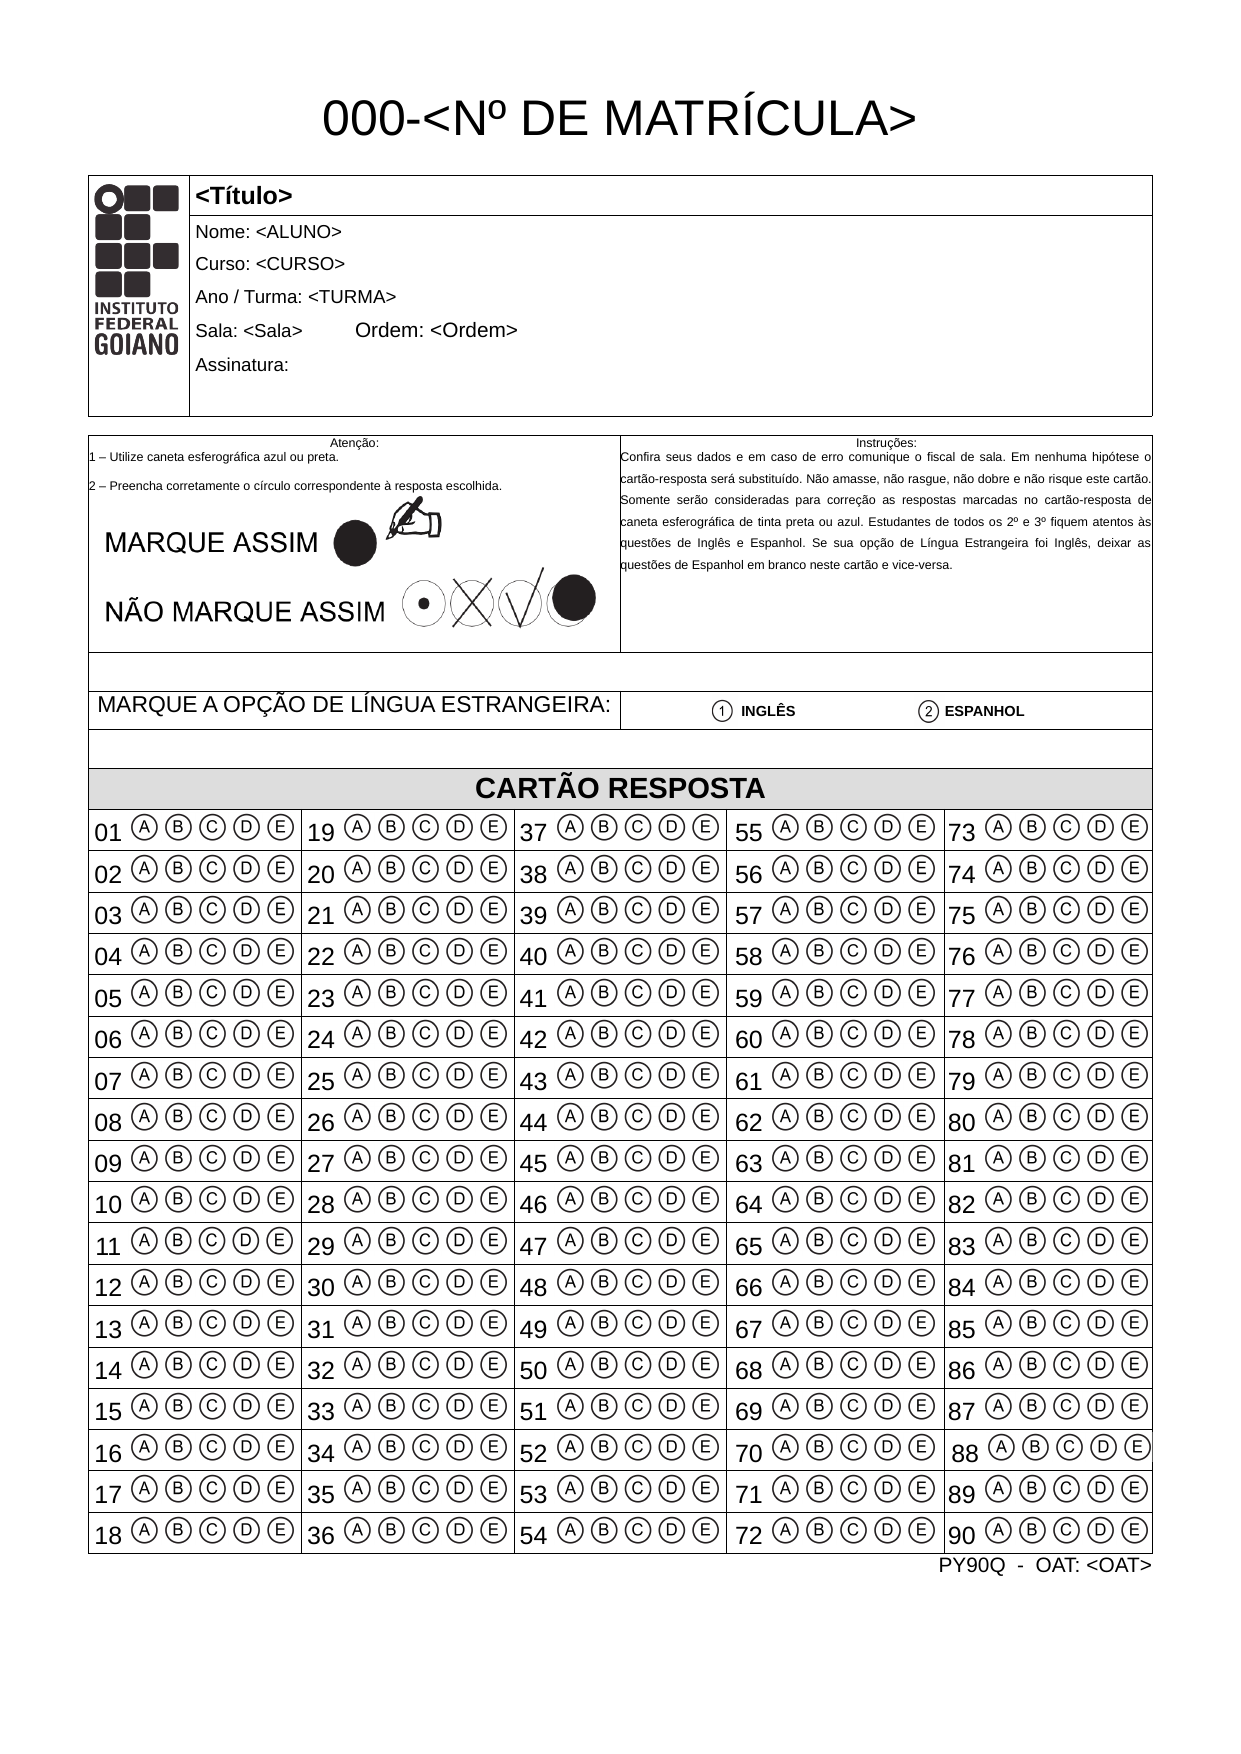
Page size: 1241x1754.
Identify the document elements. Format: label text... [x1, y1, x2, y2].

picture [769, 1267, 937, 1297]
table_cell 49 [515, 1306, 726, 1346]
picture [982, 1308, 1150, 1338]
picture [341, 1391, 509, 1421]
picture [341, 895, 509, 925]
picture [769, 977, 937, 1008]
table_cell 40 [515, 934, 726, 974]
table_cell 59 [727, 975, 944, 1016]
table_cell 77 [945, 975, 1152, 1016]
picture [554, 1267, 721, 1297]
table_cell 13 [89, 1306, 301, 1346]
table_cell 28 [302, 1182, 514, 1222]
table_cell 14 [89, 1348, 301, 1388]
table_cell 25 [302, 1058, 514, 1098]
table_cell 85 [945, 1306, 1152, 1346]
table_cell 12 [89, 1265, 301, 1305]
picture [982, 1143, 1150, 1173]
table_cell 56 [727, 851, 944, 891]
picture [91, 493, 618, 633]
picture [769, 853, 937, 884]
picture [554, 853, 721, 884]
picture [769, 1184, 937, 1214]
picture [128, 812, 296, 842]
picture [554, 1473, 721, 1504]
table_cell 05 [89, 975, 301, 1016]
table_cell 10 [89, 1182, 301, 1222]
table_cell 57 [727, 893, 944, 933]
picture [128, 1308, 296, 1338]
table_cell 64 [727, 1182, 944, 1222]
picture [341, 1350, 509, 1380]
picture [769, 936, 937, 966]
picture [769, 1432, 937, 1462]
picture [128, 1019, 296, 1049]
picture [769, 1515, 937, 1545]
table_cell 68 [727, 1348, 944, 1388]
picture [554, 936, 721, 966]
table_cell 54 [515, 1513, 726, 1553]
table_cell 70 [727, 1430, 944, 1470]
picture [982, 1060, 1150, 1090]
picture [982, 1101, 1150, 1132]
picture [554, 1143, 721, 1173]
table_cell 75 [945, 893, 1152, 933]
table_cell 50 [515, 1348, 726, 1388]
table_cell 83 [945, 1223, 1152, 1264]
picture [982, 1515, 1150, 1545]
table_cell 65 [727, 1223, 944, 1264]
table_cell 18 [89, 1513, 301, 1553]
picture [982, 977, 1150, 1008]
text PY90Q - OAT: <OAT> [88, 1554, 1152, 1577]
picture [128, 1473, 296, 1504]
picture [341, 1019, 509, 1049]
picture [554, 1184, 721, 1214]
picture [769, 1143, 937, 1173]
picture [982, 1391, 1150, 1421]
table_cell [621, 692, 1152, 729]
table_cell 11 [89, 1223, 301, 1264]
table_cell 62 [727, 1099, 944, 1139]
picture [554, 1101, 721, 1132]
picture [554, 1225, 721, 1256]
table_cell 41 [515, 975, 726, 1016]
picture [128, 1391, 296, 1421]
picture [341, 1101, 509, 1132]
table_cell 76 [945, 934, 1152, 974]
table_cell 81 [945, 1141, 1152, 1181]
table_cell 73 [945, 810, 1152, 850]
table_cell 89 [945, 1471, 1152, 1512]
picture [341, 1060, 509, 1090]
picture [128, 1267, 296, 1297]
table_cell 07 [89, 1058, 301, 1098]
picture [769, 1350, 937, 1380]
table_cell 71 [727, 1471, 944, 1512]
table_cell 19 [302, 810, 514, 850]
table_cell 84 [945, 1265, 1152, 1305]
table_cell 39 [515, 893, 726, 933]
table_cell 38 [515, 851, 726, 891]
picture [769, 1308, 937, 1338]
picture [982, 1267, 1150, 1297]
table_cell 69 [727, 1389, 944, 1429]
picture [341, 1473, 509, 1504]
table_cell 01 [89, 810, 301, 850]
picture [982, 853, 1150, 884]
picture [769, 1391, 937, 1421]
table_cell 52 [515, 1430, 726, 1470]
table_cell 33 [302, 1389, 514, 1429]
table_cell 20 [302, 851, 514, 891]
picture [769, 1473, 937, 1504]
table_cell 82 [945, 1182, 1152, 1222]
picture [554, 1060, 721, 1090]
picture [769, 895, 937, 925]
picture [341, 1184, 509, 1214]
picture [982, 1019, 1150, 1049]
table_cell 29 [302, 1223, 514, 1264]
table_cell 34 [302, 1430, 514, 1470]
picture [982, 1225, 1150, 1256]
picture [128, 1350, 296, 1380]
table_cell 63 [727, 1141, 944, 1181]
picture [128, 1184, 296, 1214]
table_cell 24 [302, 1017, 514, 1057]
table_cell 26 [302, 1099, 514, 1139]
picture [341, 1143, 509, 1173]
table_cell 51 [515, 1389, 726, 1429]
picture [769, 1101, 937, 1132]
table_cell 88 [945, 1430, 1152, 1470]
picture [982, 895, 1150, 925]
picture [769, 1019, 937, 1049]
table_cell 17 [89, 1471, 301, 1512]
table_cell 04 [89, 934, 301, 974]
table_cell 47 [515, 1223, 726, 1264]
picture [128, 1432, 296, 1462]
table_cell 72 [727, 1513, 944, 1553]
picture [341, 936, 509, 966]
table_cell 86 [945, 1348, 1152, 1388]
picture [554, 1308, 721, 1338]
table_cell 79 [945, 1058, 1152, 1098]
picture [128, 936, 296, 966]
table_cell 21 [302, 893, 514, 933]
table_cell 06 [89, 1017, 301, 1057]
table_cell 31 [302, 1306, 514, 1346]
picture [554, 812, 721, 842]
table_cell 66 [727, 1265, 944, 1305]
picture [769, 1060, 937, 1090]
picture [94, 184, 179, 355]
table_header Atenção: 1 – Utilize caneta esferográfica azul ou preta. 2 – Preencha corretamente o círculo correspondente à resposta escolhida. [89, 436, 620, 652]
table_cell 55 [727, 810, 944, 850]
table_cell 78 [945, 1017, 1152, 1057]
picture [341, 812, 509, 842]
picture [982, 1350, 1150, 1380]
table_cell 67 [727, 1306, 944, 1346]
picture [554, 895, 721, 925]
picture [341, 1515, 509, 1545]
picture [128, 977, 296, 1008]
table_cell [89, 730, 1152, 767]
table_cell 30 [302, 1265, 514, 1305]
table_cell 53 [515, 1471, 726, 1512]
picture [341, 1308, 509, 1338]
table_cell 61 [727, 1058, 944, 1098]
picture [128, 1143, 296, 1173]
picture [341, 853, 509, 884]
table_cell 22 [302, 934, 514, 974]
picture [128, 895, 296, 925]
picture [128, 1060, 296, 1090]
picture [982, 1473, 1150, 1504]
table_cell 45 [515, 1141, 726, 1181]
picture [554, 1515, 721, 1545]
picture [128, 1515, 296, 1545]
table_cell 35 [302, 1471, 514, 1512]
picture [554, 1391, 721, 1421]
table_cell 74 [945, 851, 1152, 891]
picture [985, 1432, 1153, 1462]
table_cell 37 [515, 810, 726, 850]
table_cell 58 [727, 934, 944, 974]
table_cell MARQUE A OPÇÃO DE LÍNGUA ESTRANGEIRA: [89, 692, 620, 729]
picture [769, 812, 937, 842]
picture [554, 1019, 721, 1049]
picture [554, 1432, 721, 1462]
picture [554, 977, 721, 1008]
table_cell 08 [89, 1099, 301, 1139]
picture [982, 1184, 1150, 1214]
table_cell 32 [302, 1348, 514, 1388]
table_cell 23 [302, 975, 514, 1016]
table_cell 09 [89, 1141, 301, 1181]
table_cell 60 [727, 1017, 944, 1057]
picture [341, 1225, 509, 1256]
picture [341, 1432, 509, 1462]
table_cell 87 [945, 1389, 1152, 1429]
table_cell 48 [515, 1265, 726, 1305]
picture [128, 1225, 295, 1256]
picture [982, 812, 1150, 842]
table_cell 80 [945, 1099, 1152, 1139]
picture [341, 1267, 509, 1297]
table_cell 27 [302, 1141, 514, 1181]
table_cell 44 [515, 1099, 726, 1139]
picture [128, 853, 296, 884]
table_cell [89, 653, 1152, 691]
picture [128, 1101, 296, 1132]
picture [554, 1350, 721, 1380]
picture [982, 936, 1150, 966]
table_header Instruções: Confira seus dados e em caso de erro comunique o fiscal de sala. Em nenhuma hipótese o cartão-resposta será substituído. Não amasse, não rasgue, não dobre e não risque este cartão. Somente serão consideradas para correção as respostas marcadas no cartão-resposta de caneta esferográfica de tinta preta ou azul. Estudantes de todos os 2º e 3º fiquem atentos às questões de Inglês e Espanhol. Se sua opção de Língua Estrangeira foi Inglês, deixar as questões de Espanhol em branco neste cartão e vice-versa. [621, 436, 1152, 652]
table_cell 16 [89, 1430, 301, 1470]
table_cell CARTÃO RESPOSTA [89, 769, 1152, 809]
table_cell 36 [302, 1513, 514, 1553]
table_cell 42 [515, 1017, 726, 1057]
table_cell 43 [515, 1058, 726, 1098]
table_cell 02 [89, 851, 301, 891]
table_cell 46 [515, 1182, 726, 1222]
table_cell 90 [945, 1513, 1152, 1553]
picture [769, 1225, 937, 1256]
picture [341, 977, 509, 1008]
table_cell 03 [89, 893, 301, 933]
table_cell 15 [89, 1389, 301, 1429]
